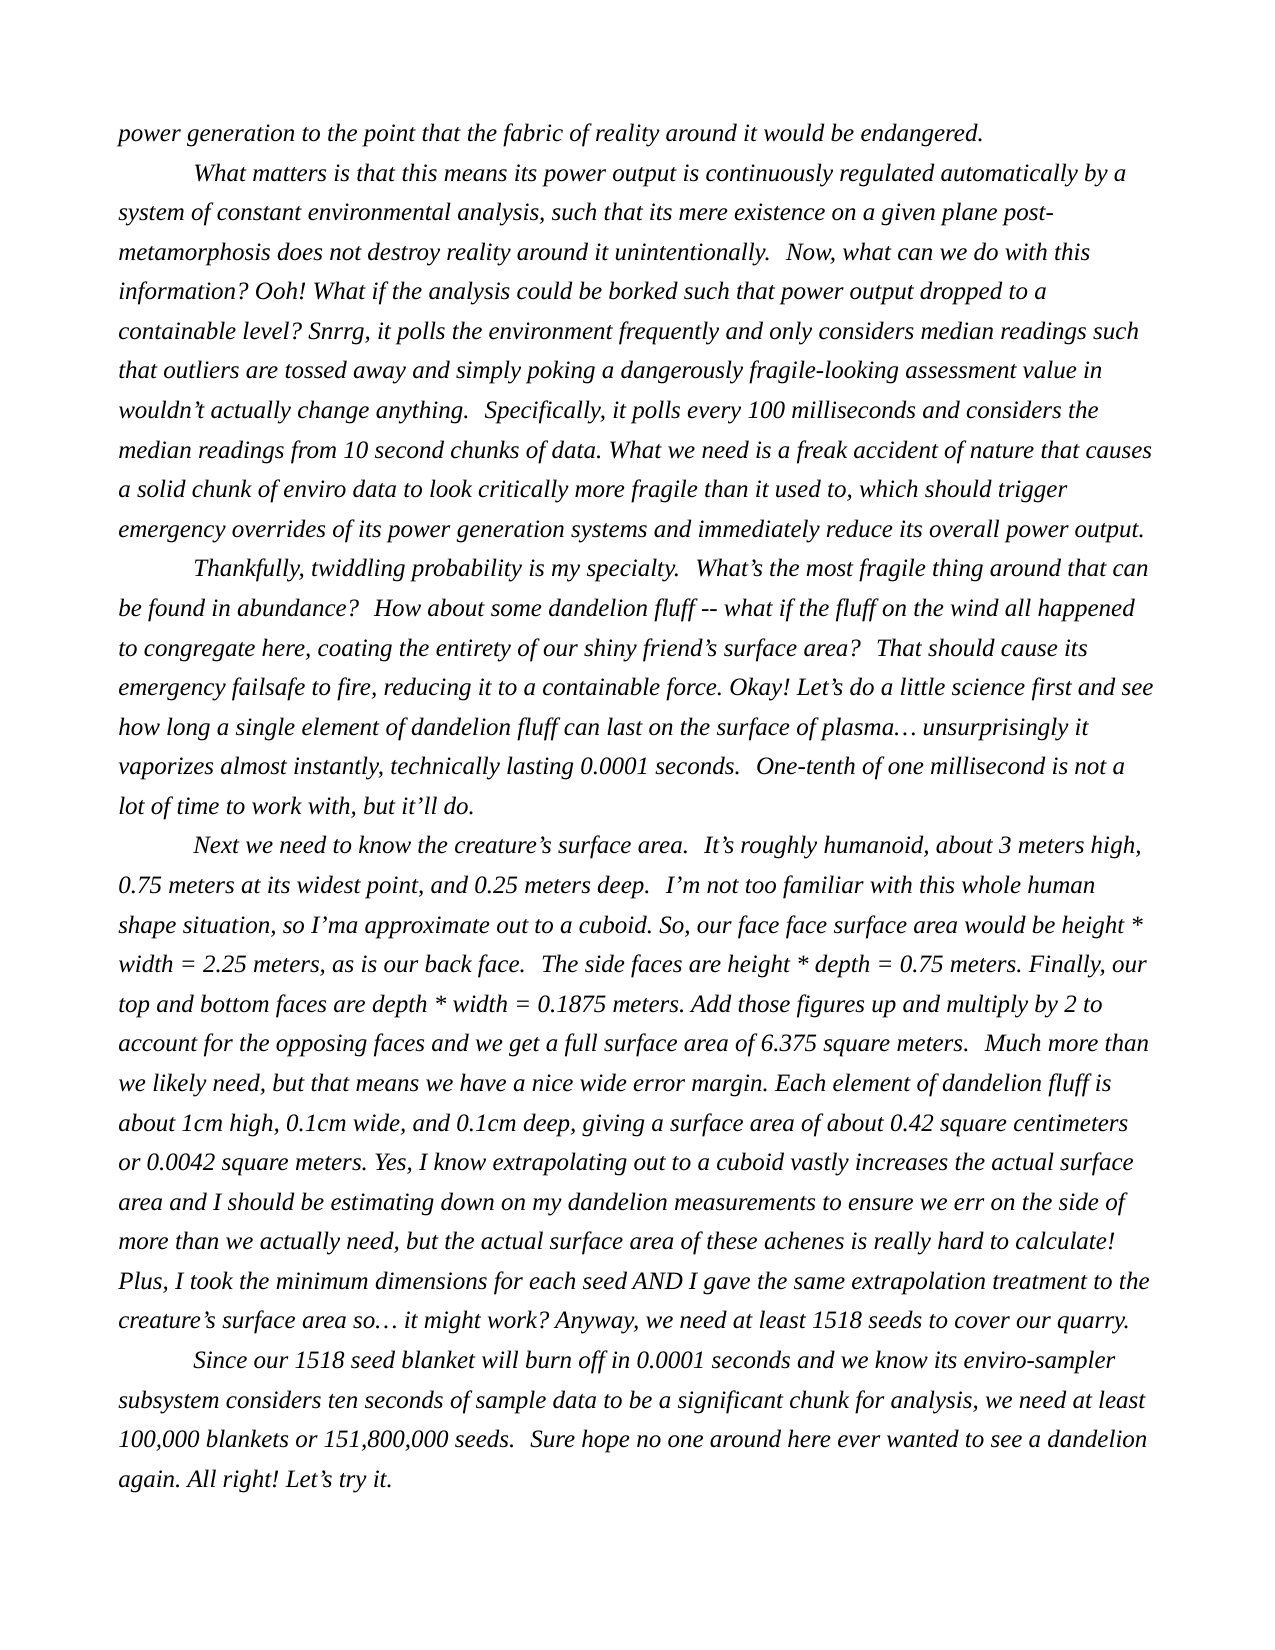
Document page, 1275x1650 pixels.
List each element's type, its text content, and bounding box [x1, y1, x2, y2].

text Next we need to know the creature’s surface area. It’s roughly humanoid, about 3 meters high, 0.75 meters at its widest point, and 0.25 meters deep. I’m not too familiar with this whole human shape situation, so I’ma approximate out to a cuboid. So, our face face surface area would be height * width = 2.25 meters, as is our back face. The side faces are height * depth = 0.75 meters. Finally, our top and bottom faces are depth * width = 0.1875 meters. Add those figures up and multiply by 2 to account for the opposing faces and we get a full surface area of 6.375 square meters. Much more than we likely need, but that means we have a nice wide error margin. Each element of dandelion fluff is about 1cm high, 0.1cm wide, and 0.1cm deep, giving a surface area of about 0.42 square centimeters or 0.0042 square meters. Yes, I know extrapolating out to a cuboid vastly increases the actual surface area and I should be estimating down on my dandelion measurements to ensure we err on the side of more than we actually need, but the actual surface area of these achenes is really hard to calculate! Plus, I took the minimum dimensions for each seed AND I gave the same extrapolation treatment to the creature’s surface area so… it might work? Anyway, we need at least 1518 seeds to cover our quarry. [118, 831, 1157, 1334]
text Thankfully, twiddling probability is my specialty. What’s the most fragile thing around that can be found in abundance? How about some dandelion fluff -- what if the fluff on the wind all happened to congregate here, coating the entirety of our shiny friend’s surface area? That should cause its emergency failsafe to fire, reducing it to a containable force. Okay! Let’s do a little science first and see how long a single element of dandelion fluff can last on the surface of plasma… unsurprisingly it vaporizes almost instantly, technically lasting 0.0001 seconds. One-tenth of one millisecond is not a lot of time to work with, but it’ll do. [118, 553, 1157, 820]
text power generation to the point that the fabric of reality around it would be endangered. [118, 118, 1157, 147]
text Since our 1518 seed blanket will burn off in 0.0001 seconds and we know its enviro-sampler subsystem considers ten seconds of sample data to be a significant chunk for analysis, we need at least 100,000 blankets or 151,800,000 seeds. Sure hope no one around here ever wanted to see a dandelion again. All right! Let’s try it. [118, 1345, 1157, 1493]
text What matters is that this means its power output is continuously regulated automatically by a system of constant environmental analysis, such that its mere existence on a given plane post-metamorphosis does not destroy reality around it unintentionally. Now, what can we do with this information? Ooh! What if the analysis could be borked such that power output dropped to a containable level? Snrrg, it polls the environment frequently and only considers median readings such that outliers are tossed away and simply poking a dangerously fragile-looking assessment value in wouldn’t actually change anything. Specifically, it polls every 100 milliseconds and considers the median readings from 10 second chunks of data. What we need is a freak accident of nature that causes a solid chunk of enviro data to look critically more fragile than it used to, which should trigger emergency overrides of its power generation systems and immediately reduce its overall power output. [118, 158, 1157, 543]
